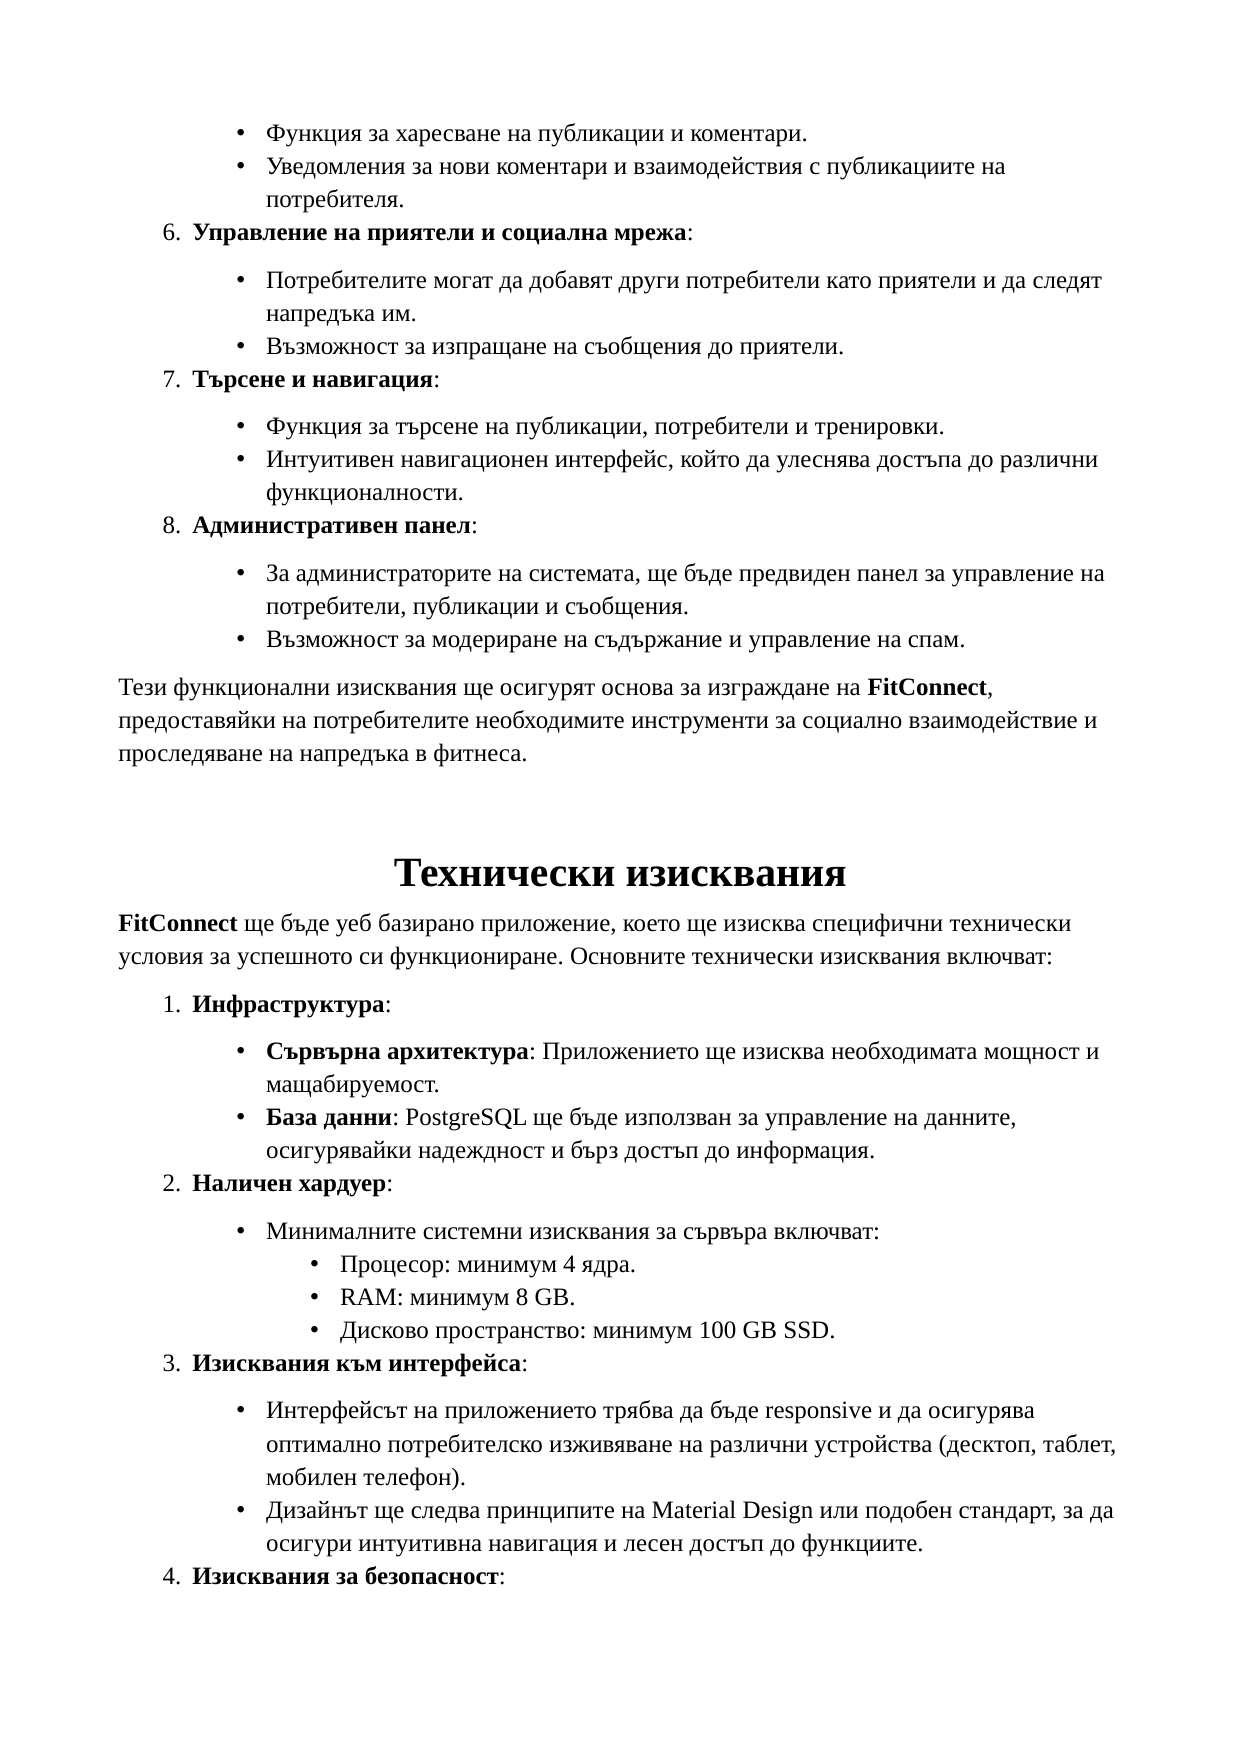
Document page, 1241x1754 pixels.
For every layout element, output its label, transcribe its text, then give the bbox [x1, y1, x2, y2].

list Функция за търсене на публикации, потребители и тренировки. [236, 411, 1122, 440]
list База данни: PostgreSQL ще бъде използван за управление на данните, осигурявайки надеждност и бърз достъп до информация. [236, 1102, 1122, 1164]
list Интерфейсът на приложението трябва да бъде responsive и да осигурява оптимално потребителско изживяване на различни устройства (десктоп, таблет, мобилен телефон). [236, 1396, 1122, 1490]
list Интуитивен навигационен интерфейс, който да улеснява достъпа до различни функционалности. [236, 444, 1122, 506]
list Възможност за модериране на съдържание и управление на спам. [236, 624, 1122, 653]
text FitConnect ще бъде уеб базирано приложение, което ще изисква специфични технически условия за успешното си функциониране. Основните технически изисквания включват: [118, 908, 1122, 970]
list Инфраструктура: [162, 989, 1122, 1017]
list Уведомления за нови коментари и взаимодействия с публикациите на потребителя. [236, 151, 1122, 213]
list Дизайнът ще следва принципите на Material Design или подобен стандарт, за да осигури интуитивна навигация и лесен достъп до функциите. [236, 1495, 1122, 1556]
list Дисково пространство: минимум 100 GB SSD. [310, 1315, 1122, 1344]
list Сървърна архитектура: Приложението ще изисква необходимата мощност и мащабируемост. [236, 1036, 1122, 1098]
list Търсене и навигация: [162, 364, 1122, 393]
subtitle Технически изисквания [118, 848, 1122, 896]
list За администраторите на системата, ще бъде предвиден панел за управление на потребители, публикации и съобщения. [236, 558, 1122, 620]
list Процесор: минимум 4 ядра. [310, 1249, 1122, 1278]
list Административен панел: [162, 511, 1122, 539]
list Изисквания за безопасност: [162, 1561, 1122, 1589]
list Възможност за изпращане на съобщения до приятели. [236, 331, 1122, 359]
list Функция за харесване на публикации и коментари. [236, 118, 1122, 147]
list Изисквания към интерфейса: [162, 1348, 1122, 1377]
list Минималните системни изисквания за сървъра включват: [236, 1216, 1122, 1245]
list Наличен хардуер: [162, 1168, 1122, 1197]
list Потребителите могат да добавят други потребители като приятели и да следят напредъка им. [236, 265, 1122, 327]
text Тези функционални изисквания ще осигурят основа за изграждане на FitConnect, предоставяйки на потребителите необходимите инструменти за социално взаимодействие и проследяване на напредъка в фитнеса. [118, 672, 1122, 767]
list Управление на приятели и социална мрежа: [162, 217, 1122, 246]
list RAM: минимум 8 GB. [310, 1282, 1122, 1311]
